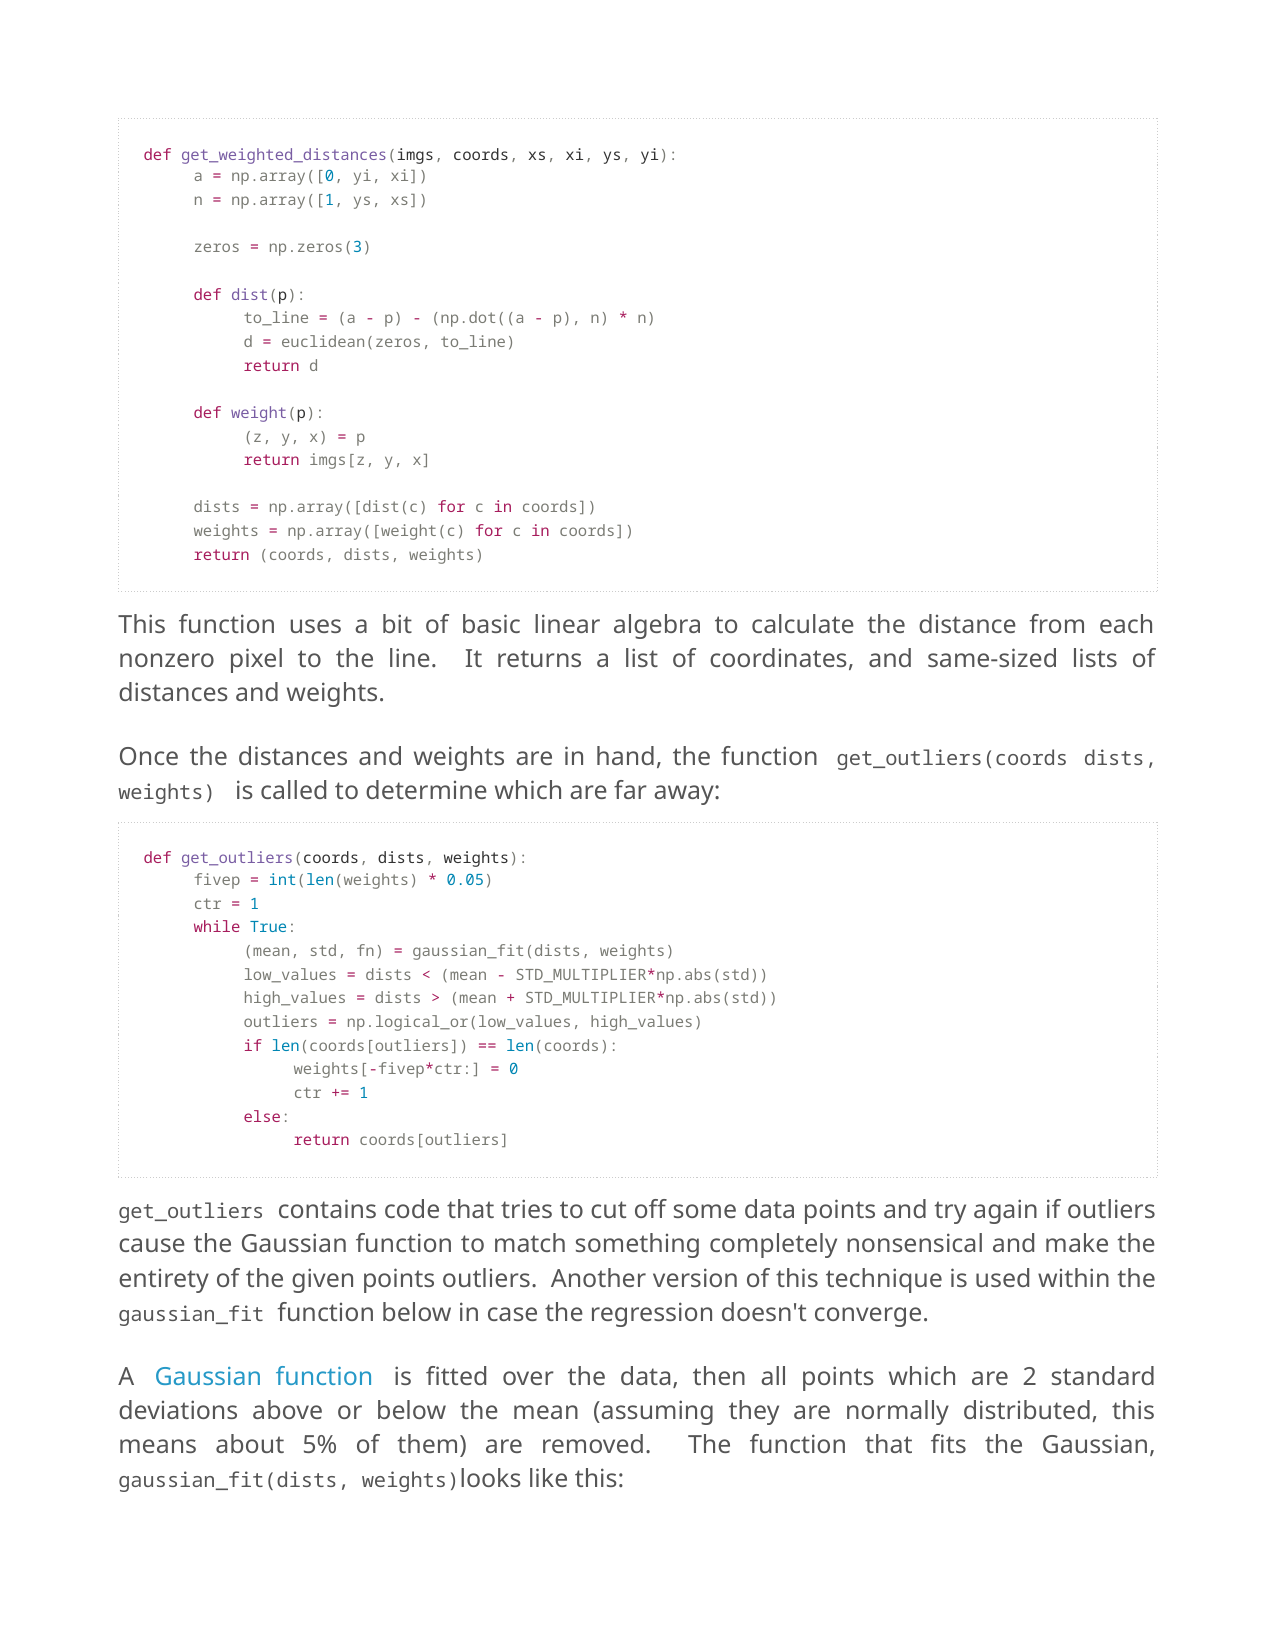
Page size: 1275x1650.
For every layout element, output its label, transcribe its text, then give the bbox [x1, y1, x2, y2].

text return coords[outliers] [118, 1103, 1157, 1177]
text return imgs[z, y, x] [118, 423, 1157, 470]
picture [507, 1039, 512, 1049]
text to_line = (a - p) - (np.dot((a - p), n) * n) [118, 281, 1157, 305]
text A Gaussian function is fitted over the data, then all points which are 2 standard deviations above or below the mean (assuming they are normally distributed, this means about 5% of them) are removed. The function that fits the Gaussian, gaussian_fit(dists, weights)looks like this: [118, 1358, 1157, 1494]
text (z, y, x) = p [118, 399, 1157, 423]
text def get_weighted_distances(imgs, coords, xs, xi, ys, yi): [118, 118, 1157, 139]
text def dist(p): [118, 258, 1157, 281]
text fivep = int(len(weights) * 0.05) [118, 843, 1157, 867]
text weights = np.array([weight(c) for c in coords]) [118, 494, 1157, 518]
text get_outliers contains code that tries to cut off some data points and try again if outliers cause the Gaussian function to match something completely nonsensical and make the entirety of the given points outliers. Another version of this technique is used within the gaussian_fit function below in case the regression doesn't converge. [118, 1192, 1157, 1328]
text a = np.array([0, yi, xi]) [118, 139, 1157, 163]
text else: [118, 1079, 1157, 1103]
text This function uses a bit of basic linear algebra to calculate the distance from each nonzero pixel to the line. It returns a list of coordinates, and same-sized lists of distances and weights. [118, 607, 1157, 709]
picture [307, 873, 312, 883]
text def get_outliers(coords, dists, weights): [118, 822, 1157, 843]
text Once the distances and weights are in hand, the function get_outliers(coords dists, weights) is called to determine which are far away: [118, 739, 1157, 807]
text d = euclidean(zeros, to_line) [118, 305, 1157, 328]
text while True: [118, 890, 1157, 914]
text low_values = dists < (mean - STD_MULTIPLIER*np.abs(std)) [118, 938, 1157, 961]
text return (coords, dists, weights) [118, 518, 1157, 592]
text n = np.array([1, ys, xs]) [118, 163, 1157, 210]
text ctr = 1 [118, 867, 1157, 890]
text dists = np.array([dist(c) for c in coords]) [118, 470, 1157, 494]
text high_values = dists > (mean + STD_MULTIPLIER*np.abs(std)) [118, 961, 1157, 985]
text weights[-fivep*ctr:] = 0 [118, 1032, 1157, 1056]
text outliers = np.logical_or(low_values, high_values) [118, 985, 1157, 1009]
text zeros = np.zeros(3) [118, 210, 1157, 258]
text ctr += 1 [118, 1056, 1157, 1079]
text if len(coords[outliers]) == len(coords): [118, 1009, 1157, 1032]
text (mean, std, fn) = gaussian_fit(dists, weights) [118, 914, 1157, 938]
text return d [118, 328, 1157, 376]
text def weight(p): [118, 376, 1157, 399]
